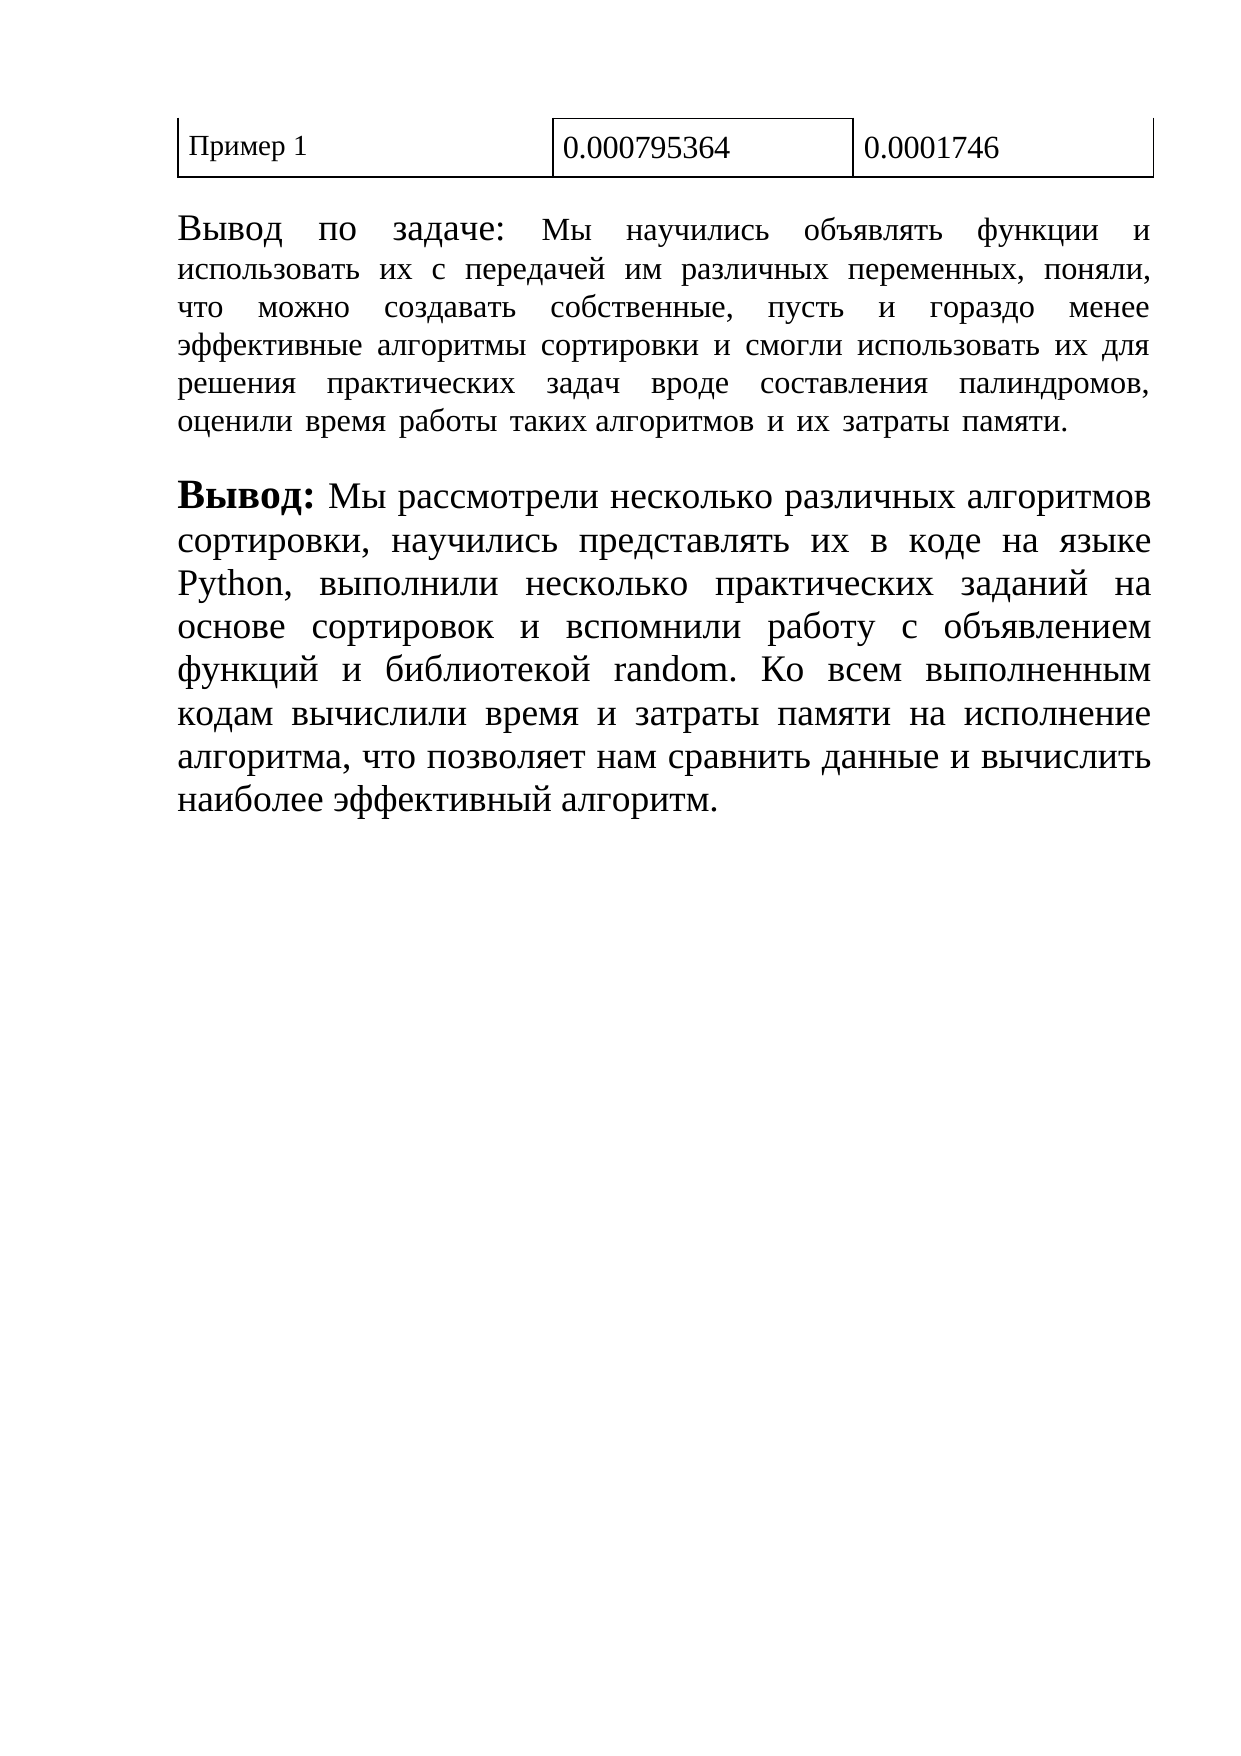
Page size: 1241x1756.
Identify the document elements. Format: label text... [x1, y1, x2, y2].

text Вывод: Мы рассмотрели несколько различных алгоритмов сортировки, научились представлять их в коде на языке Python, выполнили несколько практических заданий на основе сортировок и вспомнили работу с объявлением функций и библиотекой random. Ко всем выполненным кодам вычислили время и затраты памяти на исполнение алгоритма, что позволяет нам сравнить данные и вычислить наиболее эффективный алгоритм. [177, 469, 1153, 819]
table_header 0.0001746 [854, 118, 1153, 176]
text Вывод по задаче: Мы научились объявлять функции и использовать их с передачей им различных переменных, поняли, что можно создавать собственные, пусть и гораздо менее эффективные алгоритмы сортировки и смогли использовать их для решения практических задач вроде составления палиндромов, оценили время работы таких алгоритмов и их затраты памяти. [177, 205, 1151, 439]
table_header Пример 1 [179, 118, 552, 176]
table_header 0.000795364 [554, 119, 852, 176]
